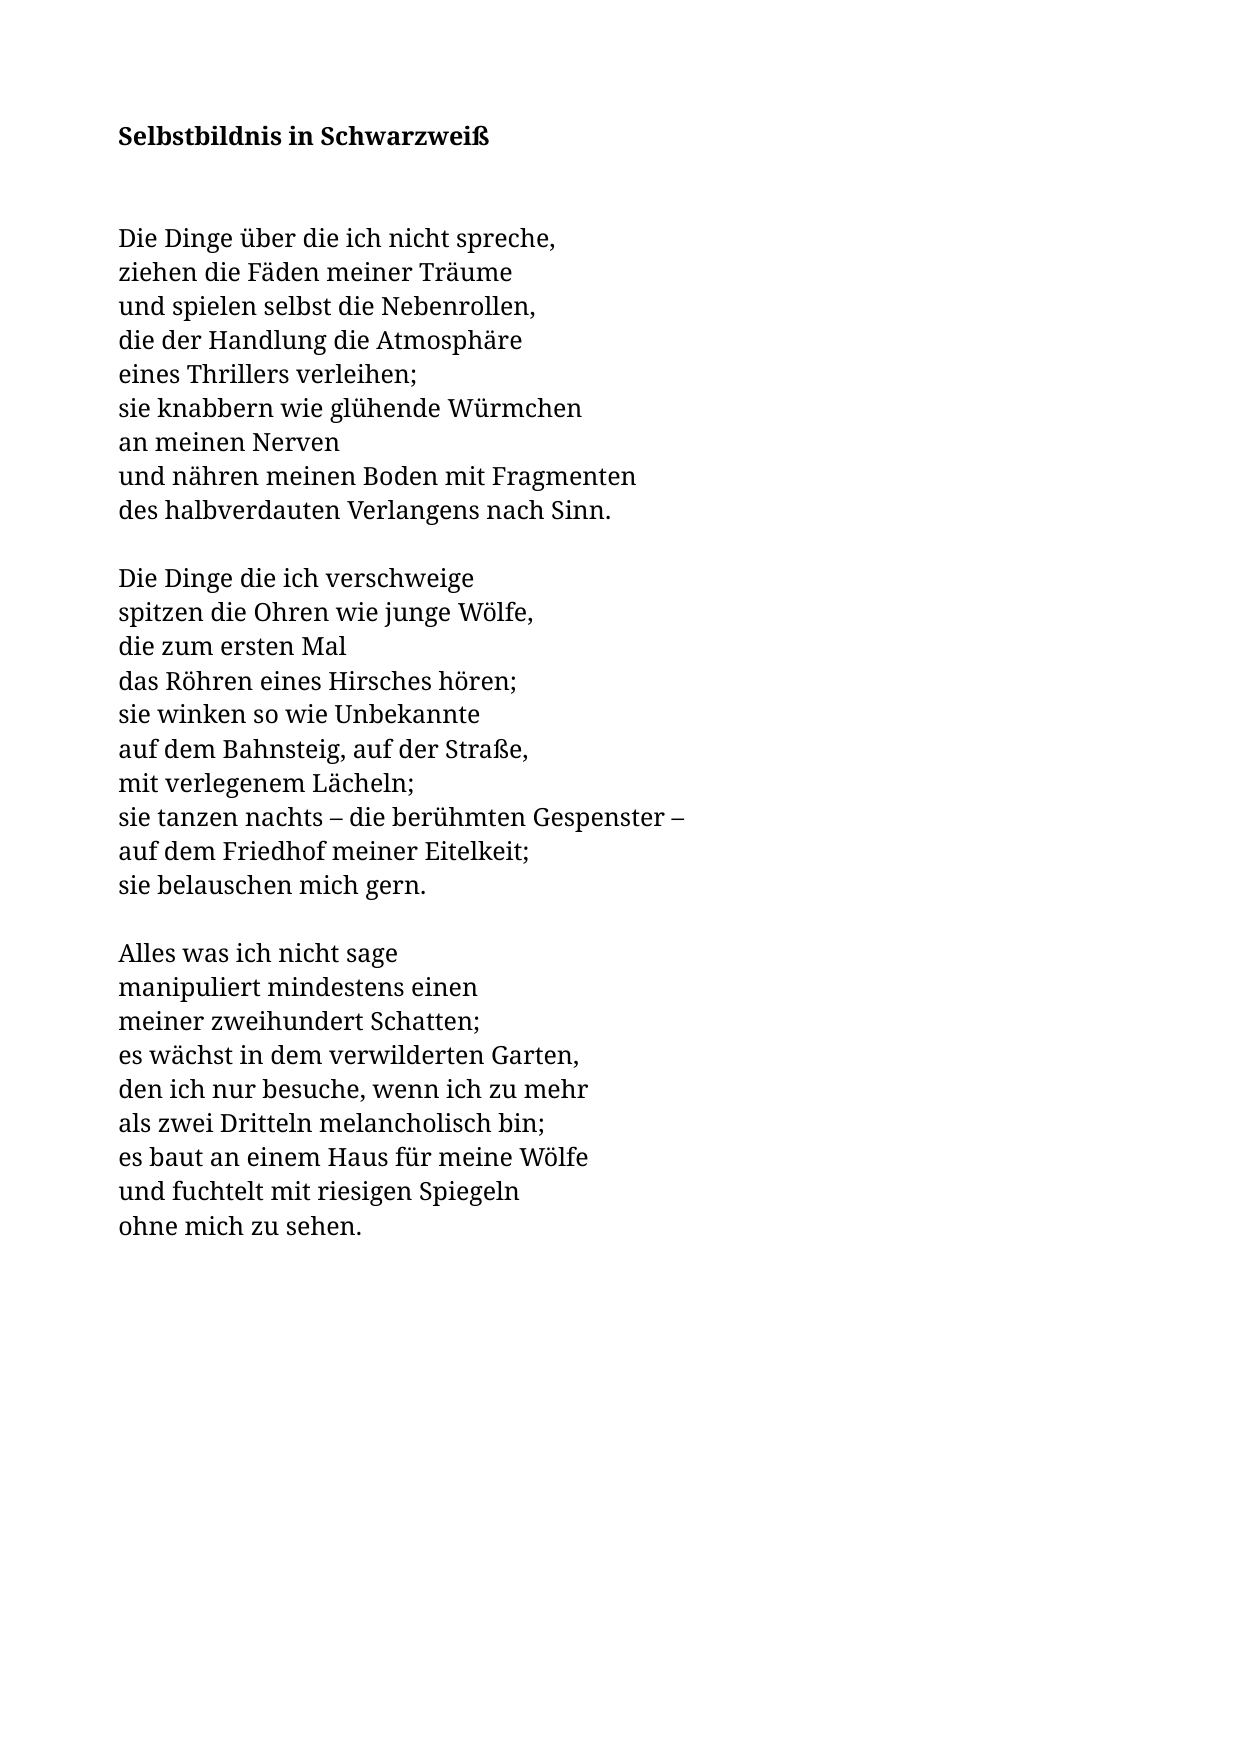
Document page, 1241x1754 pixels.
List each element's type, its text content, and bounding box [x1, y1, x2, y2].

text Alles was ich nicht sage [118, 936, 1122, 970]
text des halbverdauten Verlangens nach Sinn. [118, 493, 1122, 527]
text Die Dinge über die ich nicht spreche, [118, 220, 1122, 254]
text es baut an einem Haus für meine Wölfe [118, 1140, 1122, 1174]
text mit verlegenem Lächeln; [118, 765, 1122, 799]
text es wächst in dem verwilderten Garten, [118, 1038, 1122, 1072]
text sie knabbern wie glühende Würmchen [118, 391, 1122, 425]
text spitzen die Ohren wie junge Wölfe, [118, 595, 1122, 629]
text manipuliert mindestens einen [118, 970, 1122, 1004]
text eines Thrillers verleihen; [118, 357, 1122, 391]
text den ich nur besuche, wenn ich zu mehr [118, 1072, 1122, 1106]
text und fuchtelt mit riesigen Spiegeln [118, 1174, 1122, 1208]
text die zum ersten Mal [118, 629, 1122, 663]
text die der Handlung die Atmosphäre [118, 322, 1122, 357]
text sie winken so wie Unbekannte [118, 697, 1122, 731]
text und nähren meinen Boden mit Fragmenten [118, 459, 1122, 493]
text meiner zweihundert Schatten; [118, 1004, 1122, 1038]
text Die Dinge die ich verschweige [118, 561, 1122, 595]
text auf dem Bahnsteig, auf der Straße, [118, 731, 1122, 765]
text auf dem Friedhof meiner Eitelkeit; [118, 833, 1122, 867]
text sie belauschen mich gern. [118, 867, 1122, 902]
text an meinen Nerven [118, 425, 1122, 459]
text sie tanzen nachts – die berühmten Gespenster – [118, 799, 1122, 833]
text ziehen die Fäden meiner Träume [118, 254, 1122, 288]
text und spielen selbst die Nebenrollen, [118, 288, 1122, 322]
text als zwei Dritteln melancholisch bin; [118, 1106, 1122, 1140]
text Selbstbildnis in Schwarzweiß [118, 118, 1122, 152]
text das Röhren eines Hirsches hören; [118, 663, 1122, 697]
text ohne mich zu sehen. [118, 1208, 1122, 1242]
